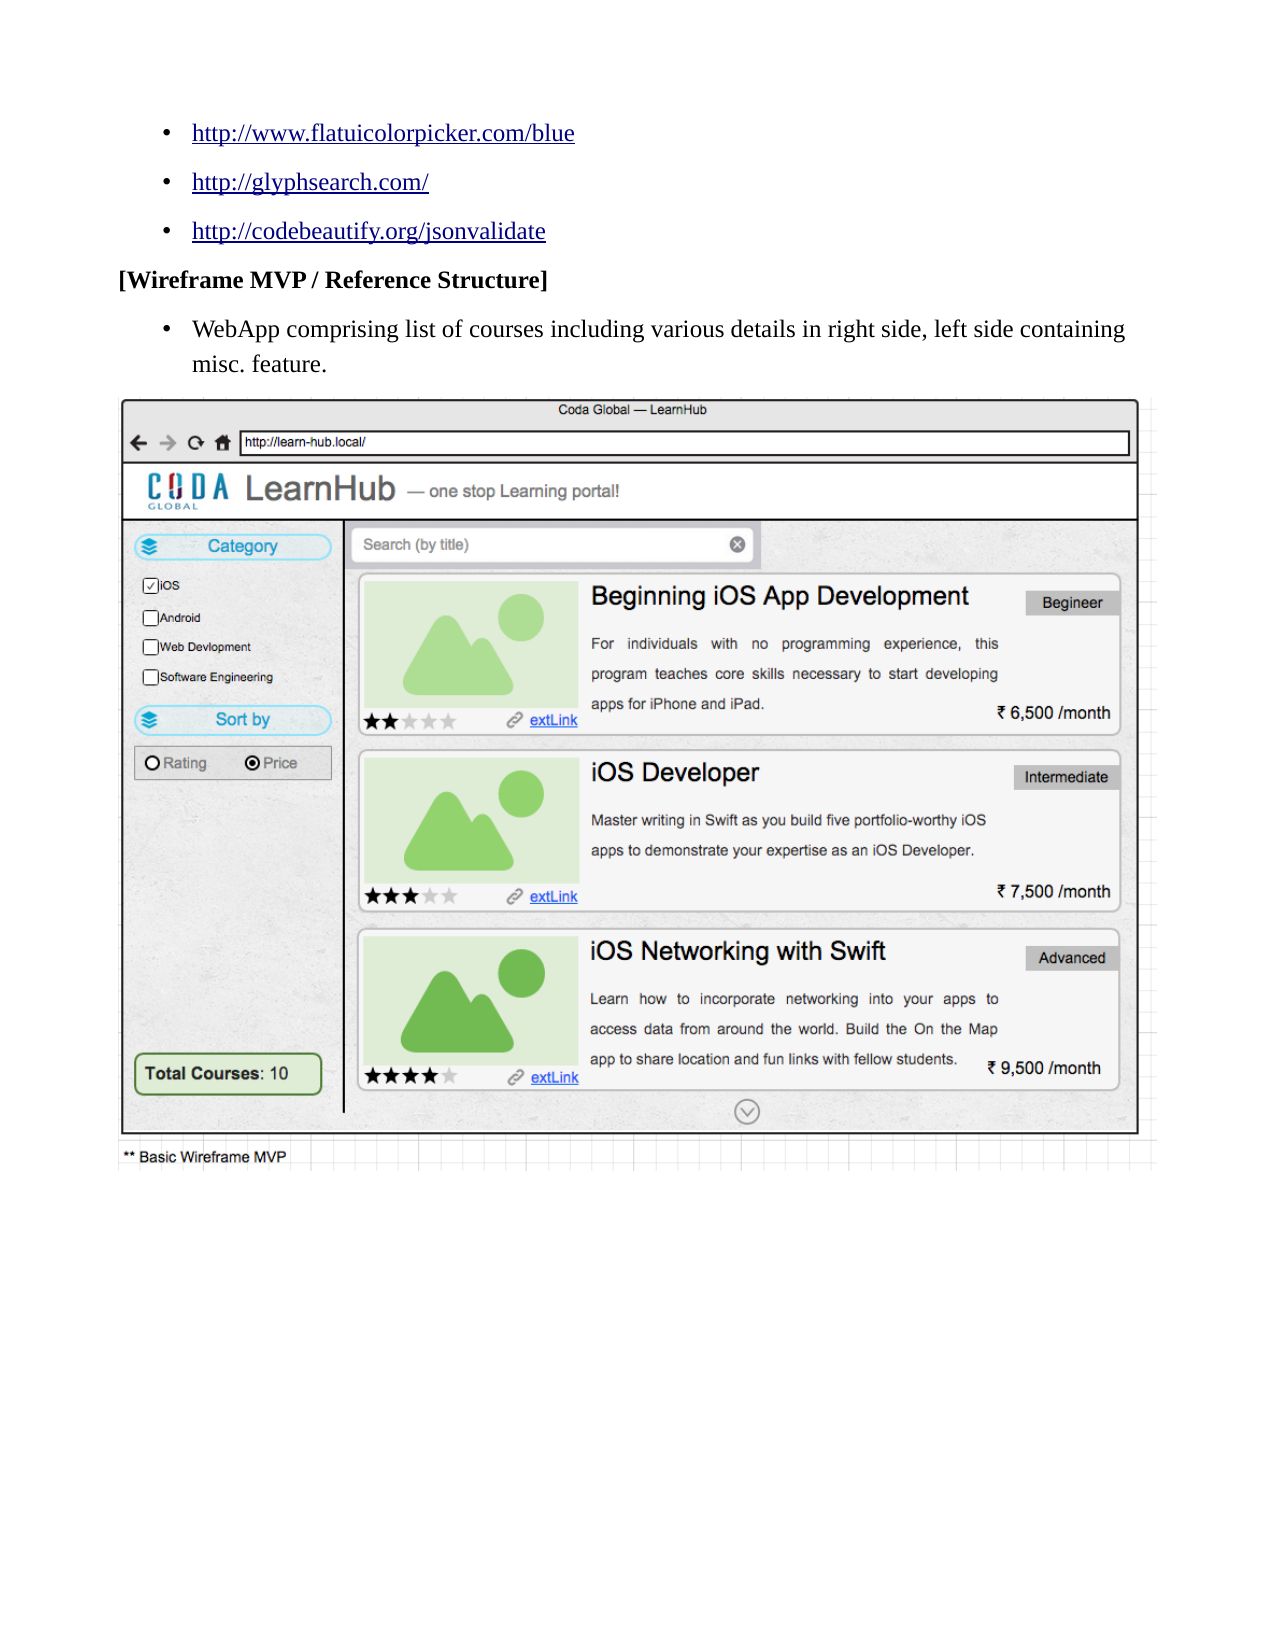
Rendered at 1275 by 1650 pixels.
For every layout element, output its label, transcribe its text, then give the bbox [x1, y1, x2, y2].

list http://www.flatuicolorpicker.com/blue [162, 118, 1157, 147]
picture [118, 397, 1157, 1171]
list http://glyphsearch.com/ [162, 167, 1157, 196]
list http://codebeautify.org/jsonvalidate [162, 216, 1157, 245]
list WebApp comprising list of courses including various details in right side, left side containing misc. feature. [162, 314, 1157, 378]
text [Wireframe MVP / Reference Structure] [118, 265, 1157, 294]
